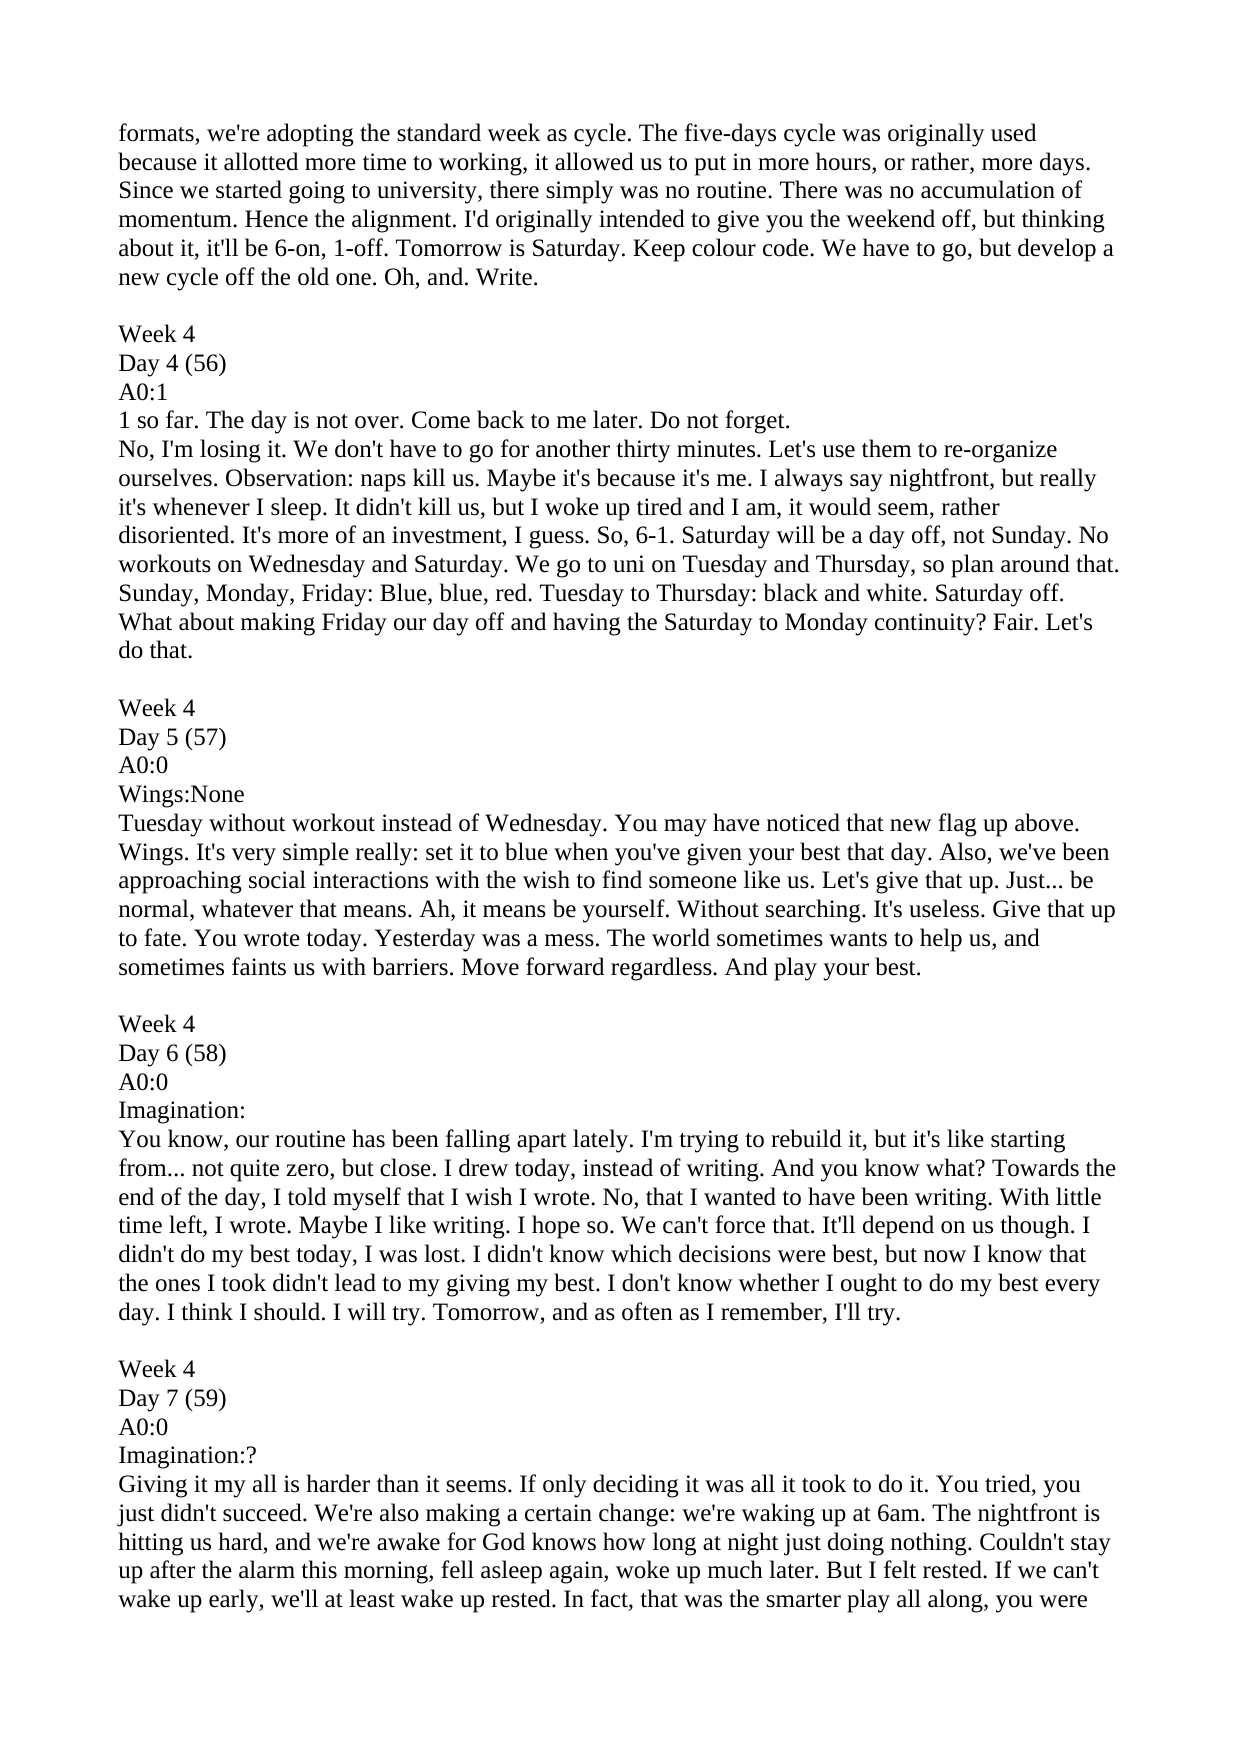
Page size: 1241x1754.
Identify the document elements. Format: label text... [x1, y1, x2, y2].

text Day 4 (56) [118, 348, 1122, 377]
text Day 7 (59) [118, 1383, 1122, 1412]
text No, I'm losing it. We don't have to go for another thirty minutes. Let's use them to re-organize ourselves. Observation: naps kill us. Maybe it's because it's me. I always say nightfront, but really it's whenever I sleep. It didn't kill us, but I woke up tired and I am, it would seem, rather disoriented. It's more of an investment, I guess. So, 6-1. Saturday will be a day off, not Sunday. No workouts on Wednesday and Saturday. We go to uni on Tuesday and Thursday, so plan around that. Sunday, Monday, Friday: Blue, blue, red. Tuesday to Thursday: black and white. Saturday off. What about making Friday our day off and having the Saturday to Monday continuity? Fair. Let's do that. [118, 434, 1122, 664]
text formats, we're adopting the standard week as cycle. The five-days cycle was originally used because it allotted more time to working, it allowed us to put in more hours, or rather, more days. Since we started going to university, there simply was no routine. There was no accumulation of momentum. Hence the alignment. I'd originally intended to give you the weekend off, but thinking about it, it'll be 6-on, 1-off. Tomorrow is Saturday. Keep colour code. We have to go, but develop a new cycle off the old one. Oh, and. Write. [118, 118, 1122, 291]
text A0:0 [118, 1412, 1122, 1441]
text A0:1 [118, 377, 1122, 406]
text Day 5 (57) [118, 722, 1122, 751]
text Imagination: [118, 1096, 1122, 1124]
text Week 4 [118, 1009, 1122, 1038]
text A0:0 [118, 1067, 1122, 1096]
text You know, our routine has been falling apart lately. I'm trying to rebuild it, but it's like starting from... not quite zero, but close. I drew today, instead of writing. And you know what? Towards the end of the day, I told myself that I wish I wrote. No, that I wanted to have been writing. With little time left, I wrote. Maybe I like writing. I hope so. We can't force that. It'll depend on us though. I didn't do my best today, I was lost. I didn't know which decisions were best, but now I know that the ones I took didn't lead to my giving my best. I don't know whether I ought to do my best every day. I think I should. I will try. Tomorrow, and as often as I remember, I'll try. [118, 1124, 1122, 1326]
text Week 4 [118, 1354, 1122, 1383]
text Wings:None [118, 779, 1122, 808]
text A0:0 [118, 751, 1122, 779]
text Giving it my all is harder than it seems. If only deciding it was all it took to do it. You tried, you just didn't succeed. We're also making a certain change: we're waking up at 6am. The nightfront is hitting us hard, and we're awake for God knows how long at night just doing nothing. Couldn't stay up after the alarm this morning, fell asleep again, woke up much later. But I felt rested. If we can't wake up early, we'll at least wake up rested. In fact, that was the smarter play all along, you were [118, 1469, 1122, 1613]
text Day 6 (58) [118, 1038, 1122, 1067]
text 1 so far. The day is not over. Come back to me later. Do not forget. [118, 406, 1122, 434]
text Tuesday without workout instead of Wednesday. You may have noticed that new flag up above. Wings. It's very simple really: set it to blue when you've given your best that day. Also, we've been approaching social interactions with the wish to find someone like us. Let's give that up. Just... be normal, whatever that means. Ah, it means be yourself. Without searching. It's useless. Give that up to fate. You wrote today. Yesterday was a mess. The world sometimes wants to help us, and sometimes faints us with barriers. Move forward regardless. And play your best. [118, 808, 1122, 981]
text Imagination:? [118, 1441, 1122, 1469]
text Week 4 [118, 319, 1122, 348]
text Week 4 [118, 693, 1122, 722]
